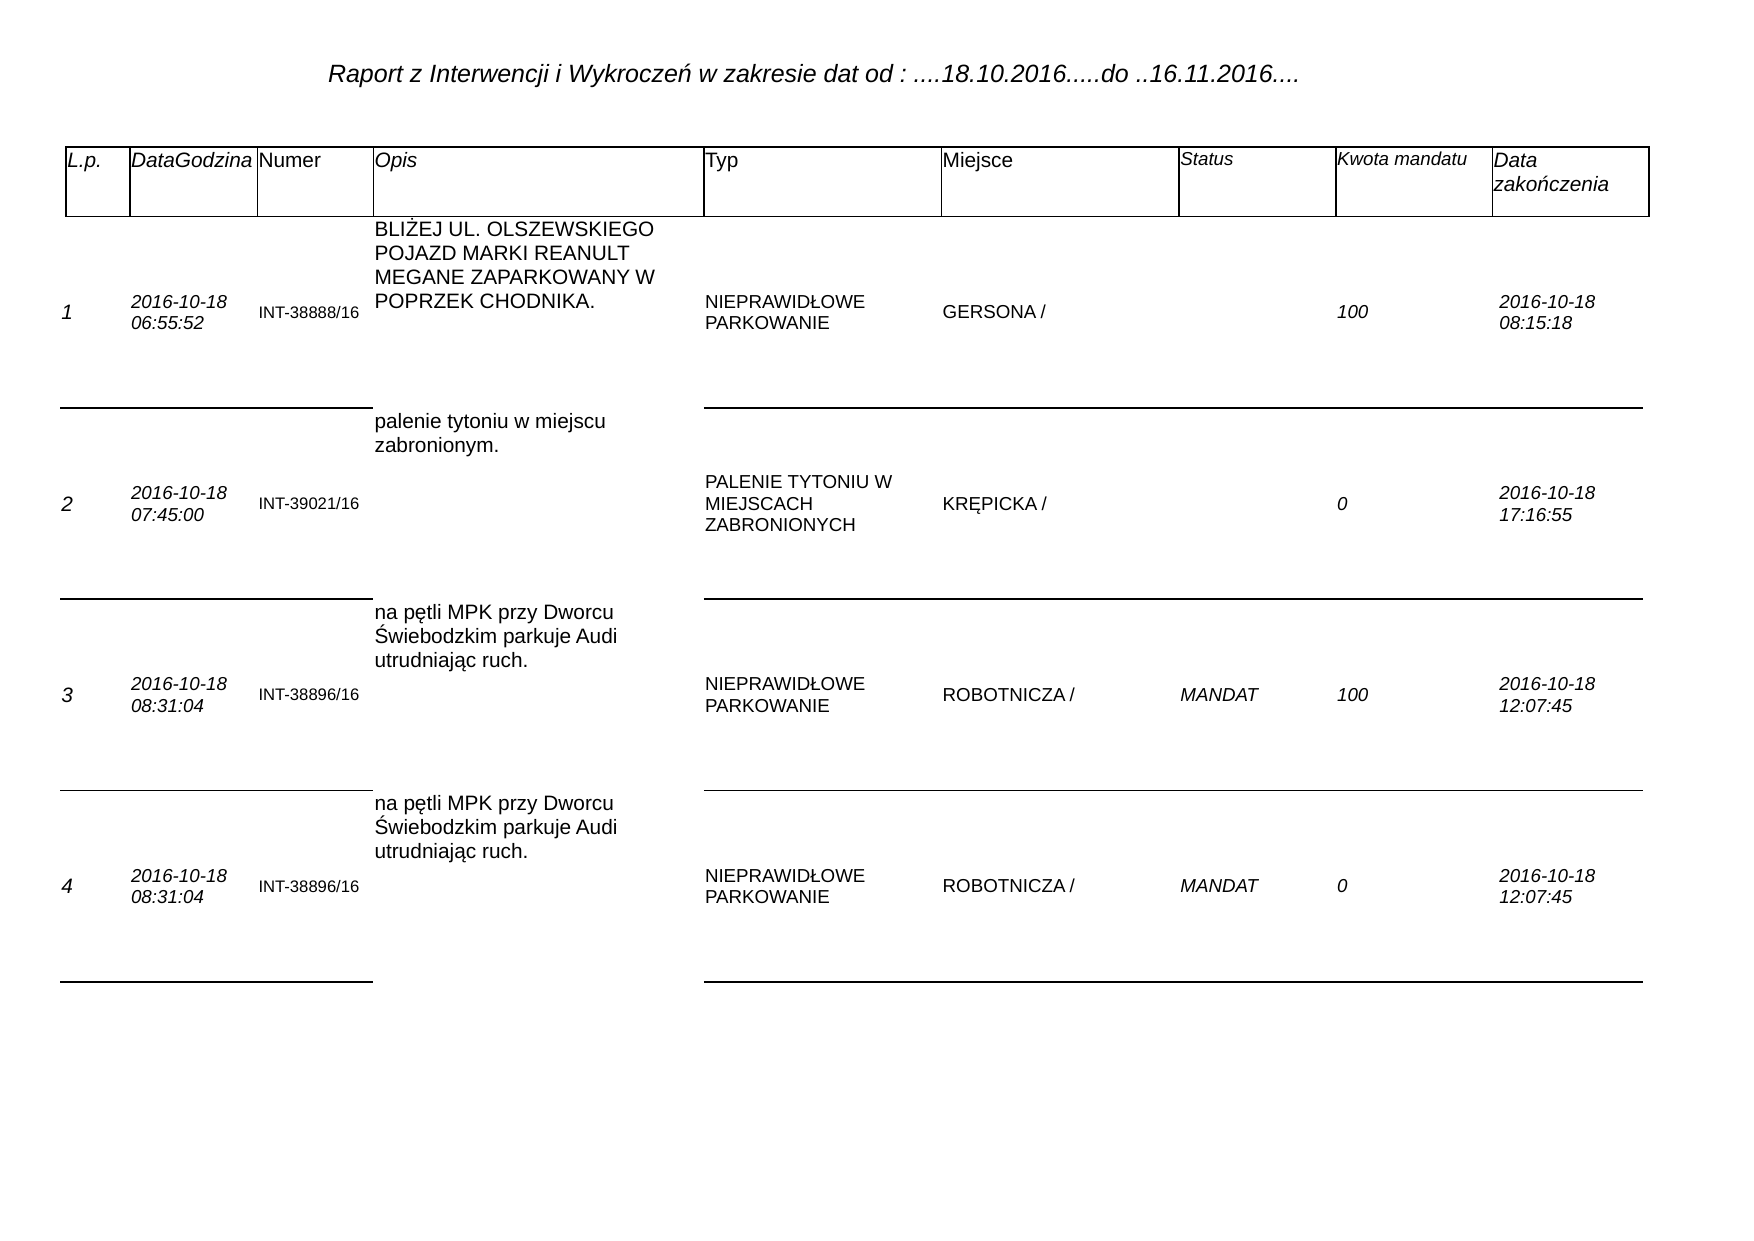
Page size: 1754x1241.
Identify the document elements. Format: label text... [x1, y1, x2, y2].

table_cell [1179, 140, 1336, 146]
table_cell Status [1180, 148, 1335, 216]
table_cell [130, 140, 257, 146]
table_cell ROBOTNICZA / [941, 600, 1179, 790]
table_header [130, 59, 257, 140]
table_cell MANDAT [1179, 791, 1336, 981]
table_cell INT-38888/16 [257, 217, 373, 407]
table_cell 4 [60, 791, 130, 981]
table_cell DataGodzina [131, 148, 257, 216]
table_cell Numer [258, 148, 373, 216]
table_cell 2016-10-18 08:31:04 [130, 791, 257, 981]
table_header [1498, 59, 1643, 140]
table_cell INT-38896/16 [257, 791, 373, 981]
table_cell 100 [1336, 217, 1498, 407]
table_cell [1179, 409, 1336, 598]
table_cell KRĘPICKA / [941, 409, 1179, 598]
table_cell 2016-10-18 08:31:04 [130, 600, 257, 790]
table_cell [941, 140, 1179, 146]
table_cell [1353, 140, 1492, 146]
table_cell [1643, 217, 1649, 407]
table_cell 2016-10-18 12:07:45 [1498, 791, 1643, 981]
table_cell Typ [705, 148, 941, 216]
table_cell GERSONA / [941, 217, 1179, 407]
table_cell [60, 146, 65, 216]
table_cell [1643, 598, 1649, 790]
table_cell NIEPRAWIDŁOWE PARKOWANIE [704, 600, 941, 790]
table_header [1353, 59, 1492, 140]
table_cell PALENIE TYTONIU W MIEJSCACH ZABRONIONYCH [704, 409, 941, 598]
table_cell [1179, 217, 1336, 407]
table_cell Miejsce [942, 148, 1178, 216]
table_cell [257, 140, 327, 146]
table_cell INT-38896/16 [257, 600, 373, 790]
table_header [1643, 59, 1649, 140]
table_cell 2016-10-18 12:07:45 [1498, 600, 1643, 790]
table_cell 2016-10-18 17:16:55 [1498, 409, 1643, 598]
table_cell [1643, 790, 1649, 981]
table_cell Kwota mandatu [1337, 148, 1492, 216]
table_cell BLIŻEJ UL. OLSZEWSKIEGO POJAZD MARKI REANULT MEGANE ZAPARKOWANY W POPRZEK CHODNIKA. [373, 217, 704, 407]
table_cell Opis [374, 148, 703, 216]
table_cell INT-39021/16 [257, 409, 373, 598]
table_cell palenie tytoniu w miejscu zabronionym. [373, 407, 704, 598]
table_header [66, 59, 130, 140]
table_header [60, 59, 66, 140]
table_cell [373, 140, 704, 146]
table_cell 2016-10-18 07:45:00 [130, 409, 257, 598]
table_cell L.p. [67, 148, 129, 216]
table_cell 0 [1336, 791, 1498, 981]
table_cell NIEPRAWIDŁOWE PARKOWANIE [704, 217, 941, 407]
table_cell [1643, 407, 1649, 598]
table_cell [704, 140, 941, 146]
table_cell 1 [60, 216, 130, 407]
table_header [257, 59, 327, 140]
table_cell Data zakończenia [1493, 148, 1648, 216]
table_header Raport z Interwencji i Wykroczeń w zakresie dat od : ....18.10.2016.....do ..16.11.2016.... [327, 59, 1353, 140]
table_cell 0 [1336, 409, 1498, 598]
table_cell NIEPRAWIDŁOWE PARKOWANIE [704, 791, 941, 981]
table_cell 3 [60, 600, 130, 790]
table_cell na pętli MPK przy Dworcu Świebodzkim parkuje Audi utrudniając ruch. [373, 598, 704, 790]
table_cell 2 [60, 409, 130, 598]
table_cell na pętli MPK przy Dworcu Świebodzkim parkuje Audi utrudniając ruch. [373, 790, 704, 981]
table_cell MANDAT [1179, 600, 1336, 790]
table_cell [327, 140, 373, 146]
table_cell [66, 140, 130, 146]
table_cell ROBOTNICZA / [941, 791, 1179, 981]
table_cell [1498, 140, 1643, 146]
table_cell [1336, 140, 1353, 146]
table_header [1492, 59, 1498, 140]
table_cell 2016-10-18 06:55:52 [130, 217, 257, 407]
table_cell 2016-10-18 08:15:18 [1498, 217, 1643, 407]
table_cell 100 [1336, 600, 1498, 790]
